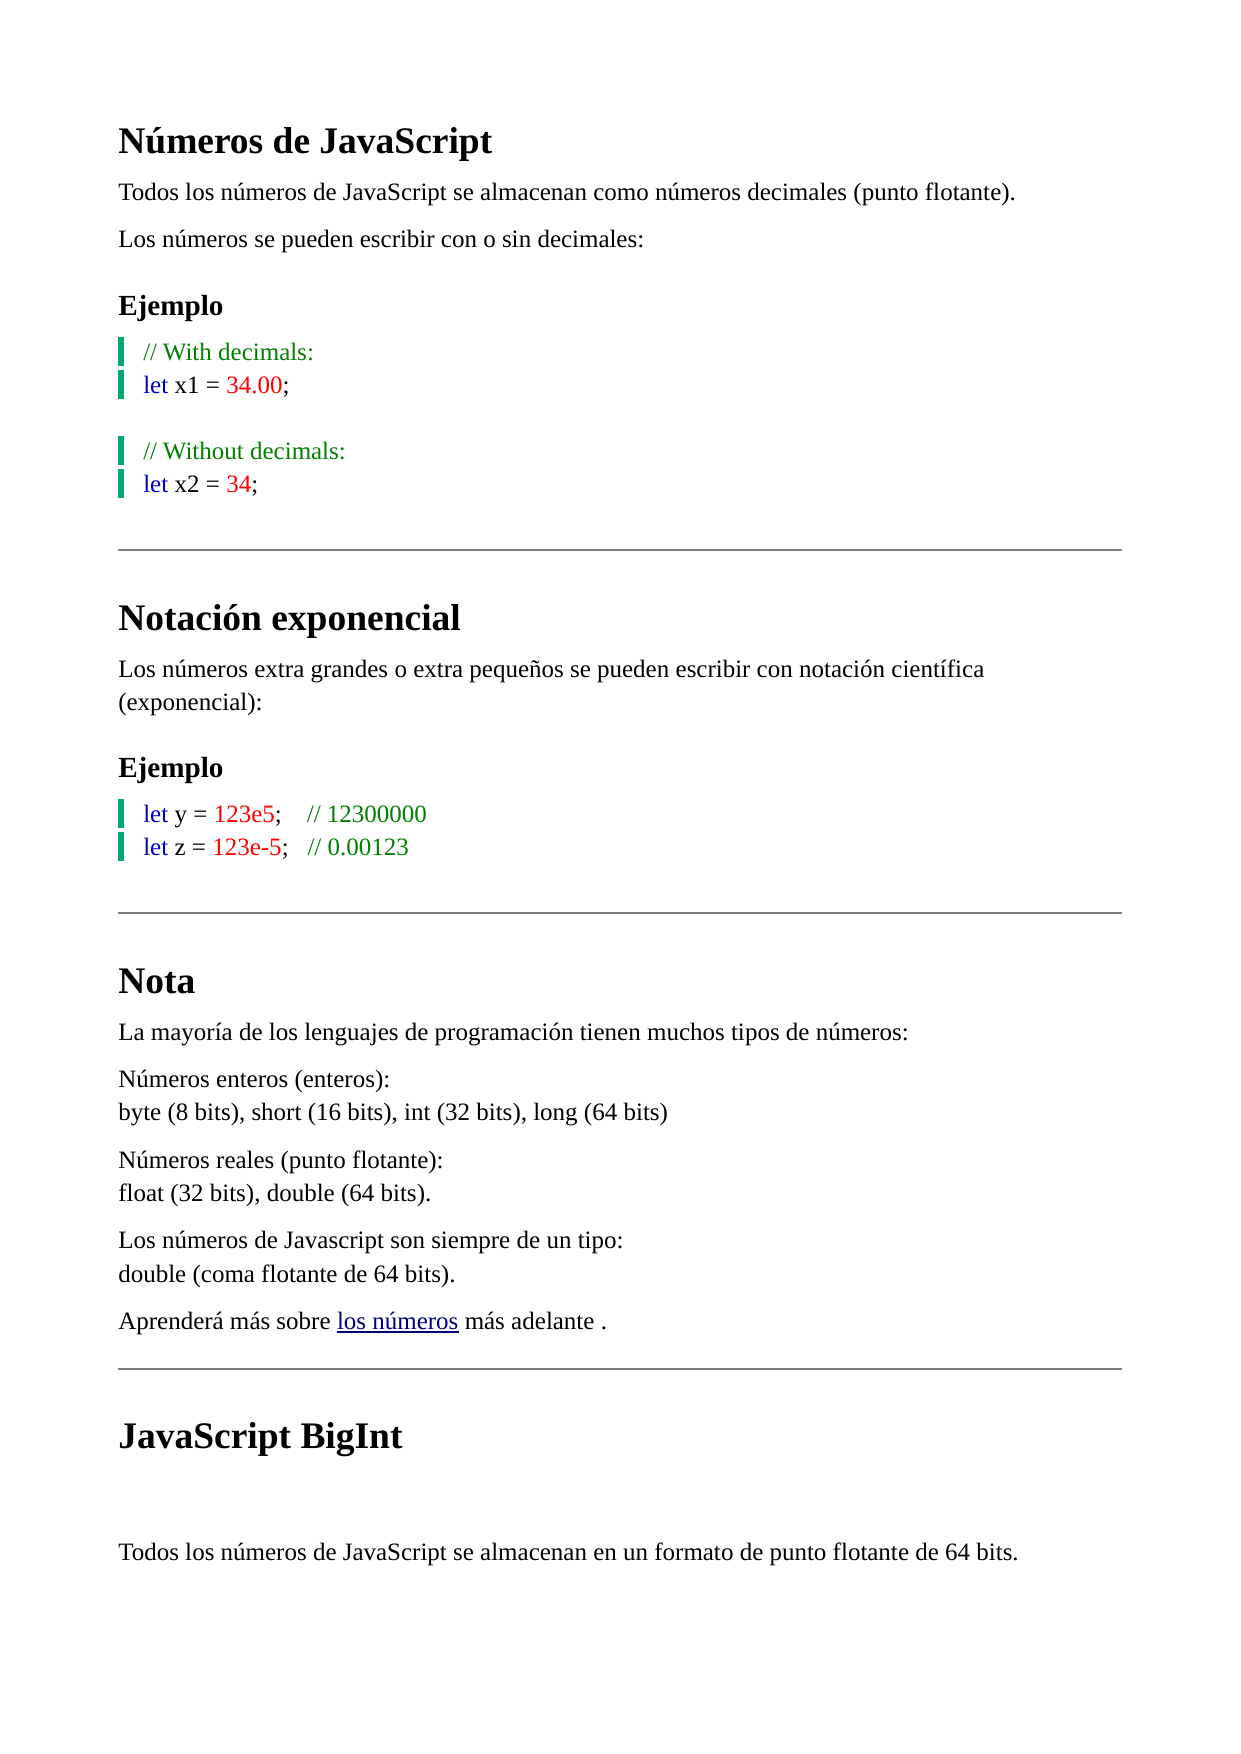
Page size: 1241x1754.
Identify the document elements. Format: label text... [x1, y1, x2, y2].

text // With decimals: let x1 = 34.00; // Without decimals: let x2 = 34; [118, 337, 1122, 498]
subtitle Nota [118, 958, 1122, 1001]
text Los números de Javascript son siempre de un tipo: double (coma flotante de 64 bits). [118, 1226, 1122, 1287]
text Números reales (punto flotante): float (32 bits), double (64 bits). [118, 1145, 1122, 1207]
subtitle Números de JavaScript [118, 118, 1122, 161]
text Todos los números de JavaScript se almacenan como números decimales (punto flotante). [118, 177, 1122, 206]
text let y = 123e5; // 12300000 let z = 123e-5; // 0.00123 [118, 799, 1122, 861]
subtitle Ejemplo [118, 750, 1122, 783]
text Los números se pueden escribir con o sin decimales: [118, 224, 1122, 253]
subtitle Ejemplo [118, 288, 1122, 321]
text Los números extra grandes o extra pequeños se pueden escribir con notación científica (exponencial): [118, 654, 1122, 715]
text Todos los números de JavaScript se almacenan en un formato de punto flotante de 64 bits. [118, 1537, 1122, 1566]
subtitle JavaScript BigInt [118, 1414, 1122, 1457]
text Números enteros (enteros): byte (8 bits), short (16 bits), int (32 bits), long (64 bits) [118, 1064, 1122, 1126]
subtitle Notación exponencial [118, 595, 1122, 638]
text Aprenderá más sobre los números más adelante . [118, 1306, 1122, 1335]
text La mayoría de los lenguajes de programación tienen muchos tipos de números: [118, 1017, 1122, 1046]
